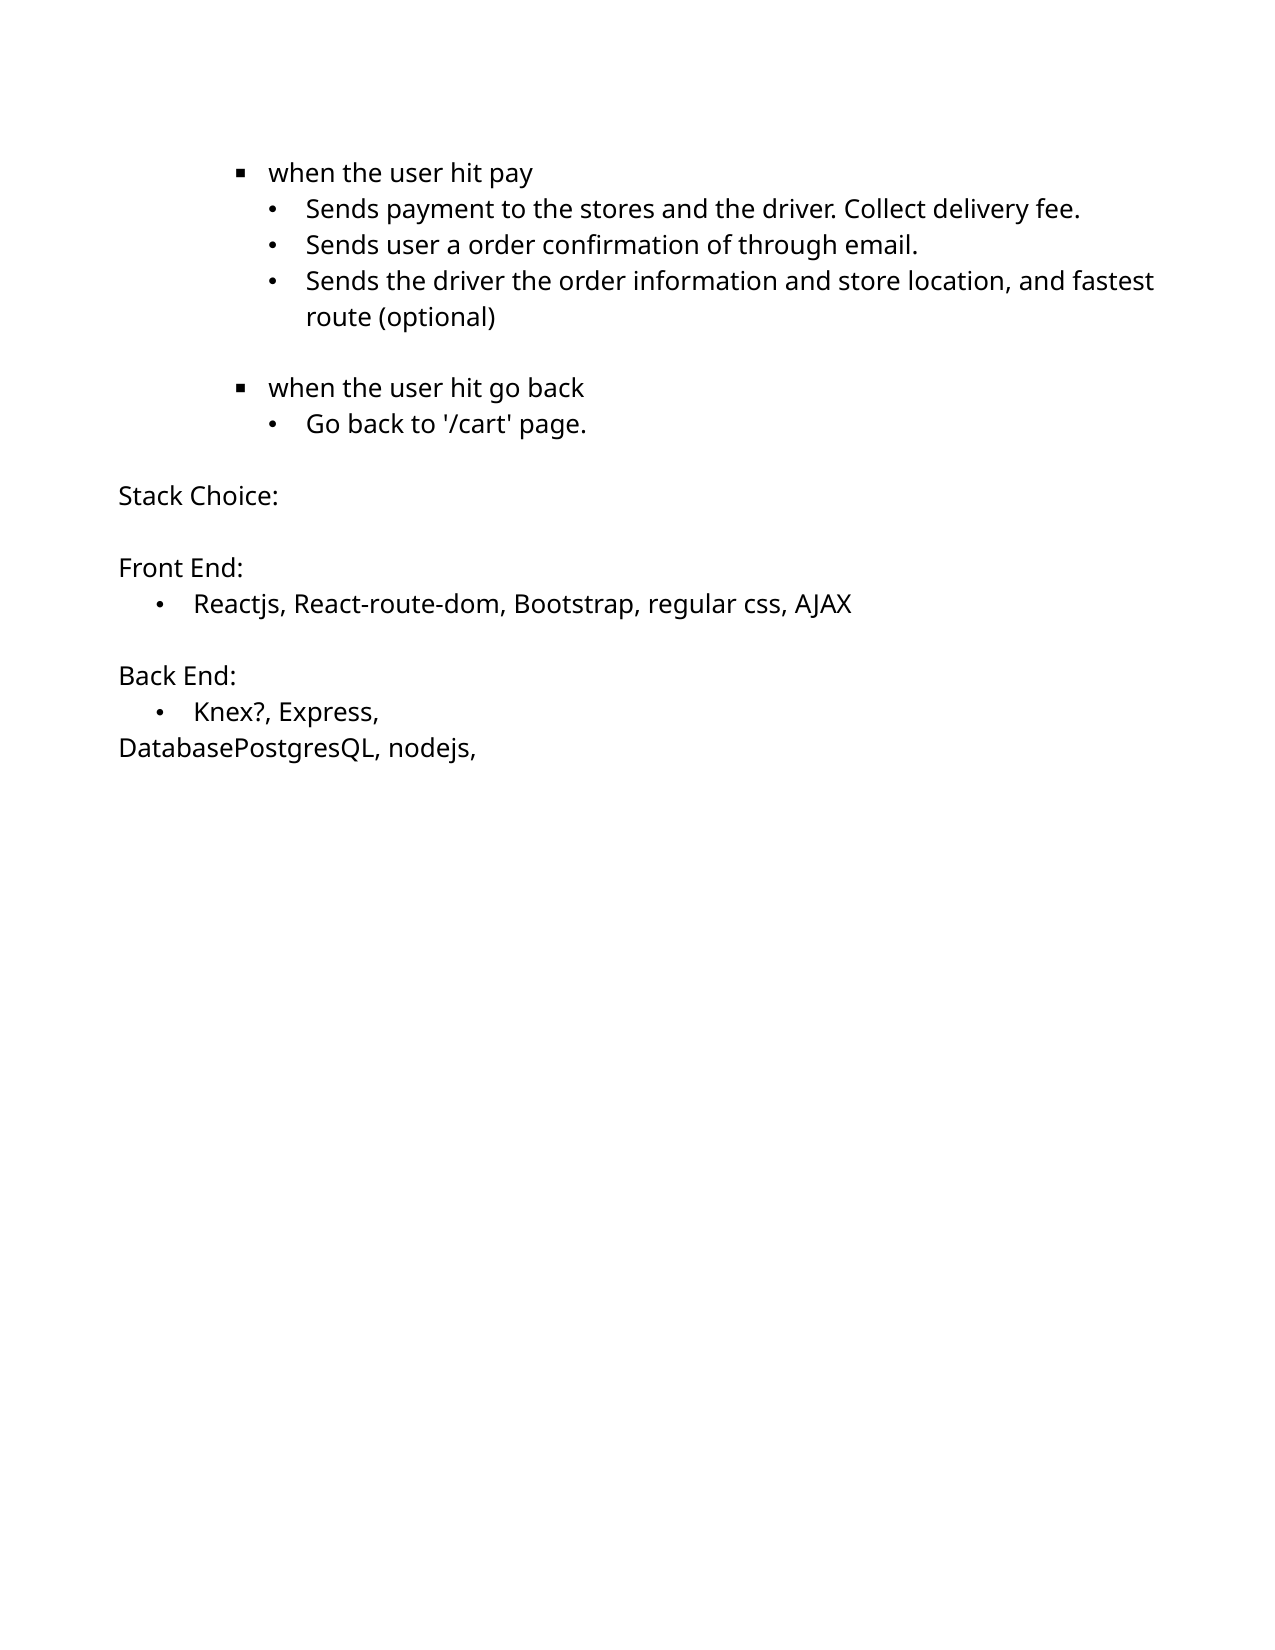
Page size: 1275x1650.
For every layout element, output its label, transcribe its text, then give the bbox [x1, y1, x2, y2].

list Sends user a order confirmation of through email. [268, 226, 1157, 262]
text Stack Choice: [118, 477, 1157, 513]
text Front End: [118, 549, 1157, 585]
list when the user hit pay [231, 154, 1157, 190]
list Sends the driver the order information and store location, and fastest route (optional) [268, 262, 1157, 334]
list Knex?, Express, [156, 693, 1157, 729]
list Go back to '/cart' page. [268, 406, 1157, 442]
text Back End: [118, 657, 1157, 693]
text DatabasePostgresQL, nodejs, [118, 729, 1157, 765]
list Reactjs, React-route-dom, Bootstrap, regular css, AJAX [156, 585, 1157, 621]
list Sends payment to the stores and the driver. Collect delivery fee. [268, 190, 1157, 226]
list when the user hit go back [231, 370, 1157, 406]
